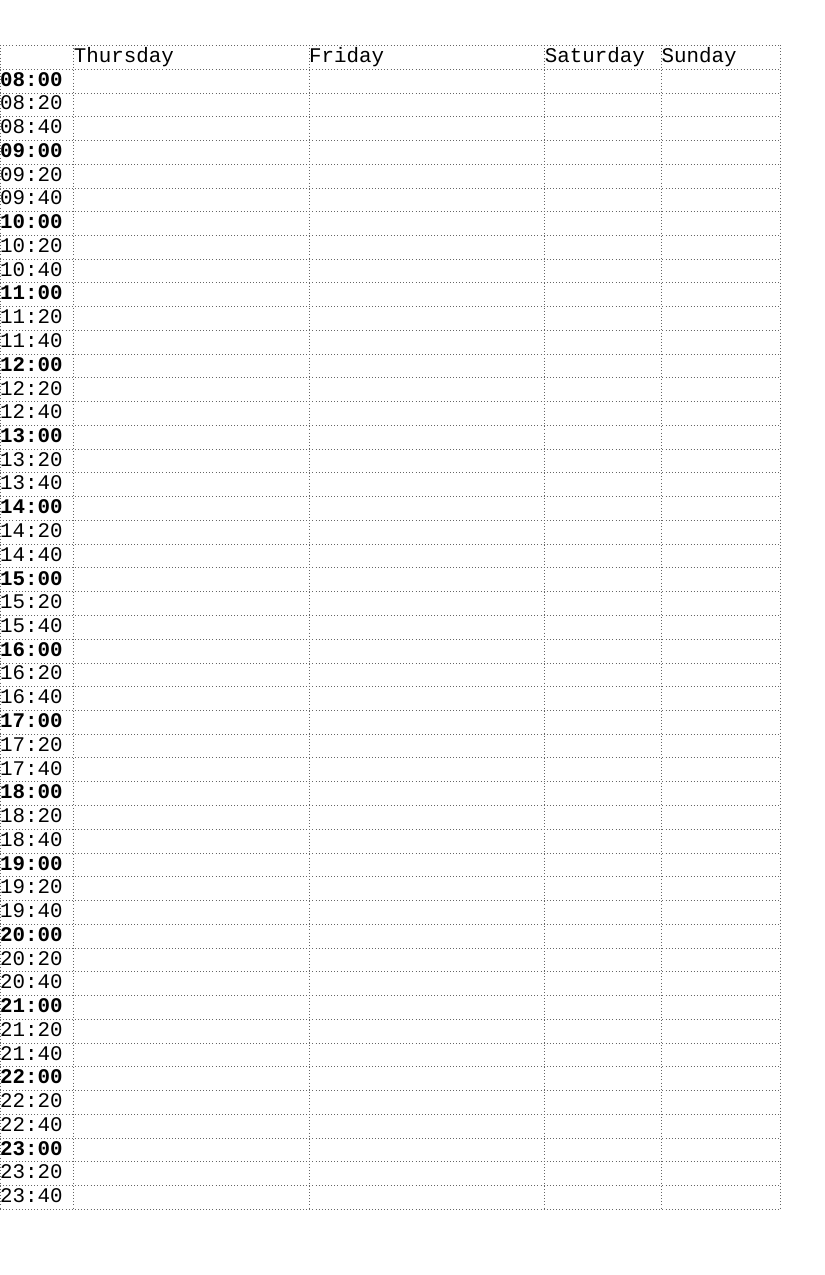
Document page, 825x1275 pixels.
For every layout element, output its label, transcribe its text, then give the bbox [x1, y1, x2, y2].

table_cell 16:20 [0, 662, 73, 686]
table_cell [74, 710, 309, 734]
table_cell [309, 948, 544, 971]
table_cell [661, 188, 780, 211]
table_cell [661, 140, 780, 164]
table_cell [309, 829, 544, 852]
table_cell [309, 496, 544, 520]
table_cell [661, 853, 780, 876]
table_cell [661, 710, 780, 734]
table_cell [309, 1114, 544, 1137]
table_cell [74, 377, 309, 401]
table_cell 14:20 [0, 520, 73, 544]
table_cell [74, 164, 309, 187]
table_cell [661, 1043, 780, 1066]
table_cell [661, 425, 780, 449]
table_cell [545, 496, 661, 520]
table_cell 20:00 [0, 924, 73, 947]
table_cell [661, 1114, 780, 1137]
table_cell 15:20 [0, 591, 73, 615]
table_cell [74, 188, 309, 211]
table_cell [309, 734, 544, 757]
table_cell [74, 567, 309, 591]
table_cell [74, 591, 309, 615]
table_cell [661, 971, 780, 995]
table_cell [661, 330, 780, 354]
table_header Thursday [74, 45, 309, 69]
table_cell [309, 1090, 544, 1114]
table_cell [545, 662, 661, 686]
table_cell [309, 1043, 544, 1066]
table_cell [309, 211, 544, 235]
table_cell [545, 1114, 661, 1137]
table_cell [74, 354, 309, 377]
table_cell [74, 853, 309, 876]
table_cell 13:20 [0, 449, 73, 472]
table_cell [309, 259, 544, 282]
table_cell 21:40 [0, 1043, 73, 1066]
table_cell [74, 615, 309, 639]
table_cell [74, 235, 309, 259]
table_cell [74, 401, 309, 425]
table_cell [661, 781, 780, 805]
table_cell [309, 900, 544, 924]
table_cell [74, 829, 309, 852]
table_cell [661, 306, 780, 330]
table_cell [545, 140, 661, 164]
table_cell 20:40 [0, 971, 73, 995]
table_cell [309, 710, 544, 734]
table_cell [545, 995, 661, 1019]
table_cell [74, 472, 309, 496]
table_cell 13:00 [0, 425, 73, 449]
table_cell [661, 734, 780, 757]
table_cell [309, 354, 544, 377]
table_cell [74, 69, 309, 92]
table_cell [309, 853, 544, 876]
table_cell [309, 425, 544, 449]
table_cell [74, 948, 309, 971]
table_cell [309, 615, 544, 639]
table_cell [74, 900, 309, 924]
table_cell [309, 1019, 544, 1042]
table_cell [661, 995, 780, 1019]
table_header Saturday [545, 45, 661, 69]
table_cell [545, 615, 661, 639]
table_cell 11:40 [0, 330, 73, 354]
table_cell [661, 639, 780, 662]
table_cell [545, 758, 661, 781]
table_cell [661, 1019, 780, 1042]
table_cell 15:00 [0, 567, 73, 591]
table_cell [309, 449, 544, 472]
table_cell [545, 900, 661, 924]
table_cell [545, 235, 661, 259]
table_cell [545, 734, 661, 757]
table_cell [74, 1161, 309, 1185]
table_cell 12:40 [0, 401, 73, 425]
table_cell [309, 876, 544, 900]
table_cell [661, 805, 780, 829]
table_cell [545, 425, 661, 449]
table_cell [309, 140, 544, 164]
table_cell [309, 282, 544, 306]
table_cell [309, 1161, 544, 1185]
table_cell [661, 1138, 780, 1161]
table_cell [661, 686, 780, 710]
table_cell [74, 805, 309, 829]
table_cell [661, 164, 780, 187]
table_cell [661, 401, 780, 425]
table_cell [74, 1019, 309, 1042]
table_cell [309, 924, 544, 947]
table_cell 18:40 [0, 829, 73, 852]
table_cell [309, 758, 544, 781]
table_cell [545, 92, 661, 116]
table_cell [545, 1138, 661, 1161]
table_cell [309, 639, 544, 662]
table_cell 22:00 [0, 1066, 73, 1090]
table_cell 12:00 [0, 354, 73, 377]
table_cell [545, 853, 661, 876]
table_cell [661, 924, 780, 947]
table_cell [545, 472, 661, 496]
table_cell [545, 1090, 661, 1114]
table_cell [545, 829, 661, 852]
table_cell [545, 1019, 661, 1042]
table_cell 17:40 [0, 758, 73, 781]
table_cell [661, 354, 780, 377]
table_cell [661, 520, 780, 544]
table_cell [309, 188, 544, 211]
table_cell [545, 401, 661, 425]
table_cell 18:00 [0, 781, 73, 805]
table_cell [309, 1138, 544, 1161]
table_cell [545, 259, 661, 282]
table_cell [74, 662, 309, 686]
table_cell [74, 1066, 309, 1090]
table_cell [74, 259, 309, 282]
table_cell 15:40 [0, 615, 73, 639]
table_cell [74, 520, 309, 544]
table_cell [74, 781, 309, 805]
table_cell [545, 639, 661, 662]
table_cell [661, 829, 780, 852]
table_cell 22:40 [0, 1114, 73, 1137]
table_cell [74, 330, 309, 354]
table_cell [309, 1066, 544, 1090]
table_cell [661, 1161, 780, 1185]
table_cell [74, 449, 309, 472]
table_cell [74, 282, 309, 306]
table_cell [661, 948, 780, 971]
table_cell 10:40 [0, 259, 73, 282]
table_cell [545, 591, 661, 615]
table_cell [545, 1043, 661, 1066]
table_cell [309, 662, 544, 686]
table_cell [309, 567, 544, 591]
table_cell [545, 805, 661, 829]
table_cell [74, 496, 309, 520]
table_cell [545, 710, 661, 734]
table_cell [545, 781, 661, 805]
table_cell [545, 924, 661, 947]
table_cell [661, 591, 780, 615]
table_cell [545, 520, 661, 544]
table_cell [661, 615, 780, 639]
table_cell [74, 1043, 309, 1066]
table_cell [661, 282, 780, 306]
table_cell [545, 1185, 661, 1209]
table_cell [74, 686, 309, 710]
table_cell 16:40 [0, 686, 73, 710]
table_cell [545, 1066, 661, 1090]
table_cell [74, 995, 309, 1019]
table_cell 17:00 [0, 710, 73, 734]
table_cell [545, 354, 661, 377]
table_cell [661, 1185, 780, 1209]
table_cell [661, 876, 780, 900]
table_cell 18:20 [0, 805, 73, 829]
table_cell [309, 116, 544, 140]
table_cell [661, 449, 780, 472]
table_cell [661, 472, 780, 496]
table_cell [545, 876, 661, 900]
table_cell [309, 306, 544, 330]
table_cell 09:00 [0, 140, 73, 164]
table_cell 23:20 [0, 1161, 73, 1185]
table_cell 12:20 [0, 377, 73, 401]
table_cell [661, 235, 780, 259]
table_cell [545, 544, 661, 567]
table_cell [74, 1090, 309, 1114]
table_cell 22:20 [0, 1090, 73, 1114]
table_cell [74, 971, 309, 995]
table_cell [661, 496, 780, 520]
table_cell [74, 306, 309, 330]
table_cell 23:00 [0, 1138, 73, 1161]
table_cell [309, 164, 544, 187]
table_cell [661, 211, 780, 235]
table_cell 20:20 [0, 948, 73, 971]
table_cell 23:40 [0, 1185, 73, 1209]
table_cell [309, 235, 544, 259]
table_cell [661, 758, 780, 781]
table_cell [661, 92, 780, 116]
table_cell [545, 69, 661, 92]
table_cell 14:00 [0, 496, 73, 520]
table_cell 10:00 [0, 211, 73, 235]
table_cell 21:00 [0, 995, 73, 1019]
table_cell [545, 948, 661, 971]
table_cell 09:40 [0, 188, 73, 211]
table_cell [309, 472, 544, 496]
table_cell [661, 567, 780, 591]
table_cell 08:20 [0, 92, 73, 116]
table_cell [545, 330, 661, 354]
table_cell [74, 758, 309, 781]
table_cell [309, 1185, 544, 1209]
table_cell [309, 686, 544, 710]
table_cell [545, 449, 661, 472]
table_cell [74, 1185, 309, 1209]
table_cell [309, 401, 544, 425]
table_cell [309, 92, 544, 116]
table_cell [309, 995, 544, 1019]
table_cell [545, 306, 661, 330]
table_cell [545, 971, 661, 995]
table_cell 08:00 [0, 69, 73, 92]
table_cell [74, 876, 309, 900]
table_cell [74, 924, 309, 947]
table_cell [661, 544, 780, 567]
table_cell 16:00 [0, 639, 73, 662]
table_header [0, 45, 73, 69]
table_cell [661, 900, 780, 924]
table_cell 19:20 [0, 876, 73, 900]
table_cell [309, 377, 544, 401]
table_cell [309, 69, 544, 92]
table_cell 13:40 [0, 472, 73, 496]
table_cell [661, 116, 780, 140]
table_cell [661, 1066, 780, 1090]
table_cell [309, 520, 544, 544]
table_cell [545, 686, 661, 710]
table_cell [74, 211, 309, 235]
table_cell [74, 734, 309, 757]
table_cell [545, 1161, 661, 1185]
table_cell [545, 188, 661, 211]
table_cell [661, 69, 780, 92]
table_cell [74, 1114, 309, 1137]
table_cell [545, 164, 661, 187]
table_cell [545, 567, 661, 591]
table_header Sunday [661, 45, 780, 69]
table_cell [661, 662, 780, 686]
table_cell 14:40 [0, 544, 73, 567]
table_cell [309, 544, 544, 567]
table_cell 17:20 [0, 734, 73, 757]
table_cell 10:20 [0, 235, 73, 259]
table_cell [74, 92, 309, 116]
table_header Friday [309, 45, 544, 69]
table_cell [661, 1090, 780, 1114]
table_cell [74, 425, 309, 449]
table_cell 09:20 [0, 164, 73, 187]
table_cell 08:40 [0, 116, 73, 140]
table_cell [545, 116, 661, 140]
table_cell [74, 140, 309, 164]
table_cell 19:40 [0, 900, 73, 924]
table_cell [309, 591, 544, 615]
table_cell [74, 116, 309, 140]
table_cell 21:20 [0, 1019, 73, 1042]
table_cell [545, 211, 661, 235]
table_cell [661, 259, 780, 282]
table_cell [74, 1138, 309, 1161]
table_cell [545, 282, 661, 306]
table_cell 19:00 [0, 853, 73, 876]
table_cell 11:00 [0, 282, 73, 306]
table_cell [309, 971, 544, 995]
table_cell [74, 544, 309, 567]
table_cell [309, 330, 544, 354]
table_cell [74, 639, 309, 662]
table_cell [545, 377, 661, 401]
table_cell [661, 377, 780, 401]
table_cell [309, 781, 544, 805]
table_cell 11:20 [0, 306, 73, 330]
table_cell [309, 805, 544, 829]
